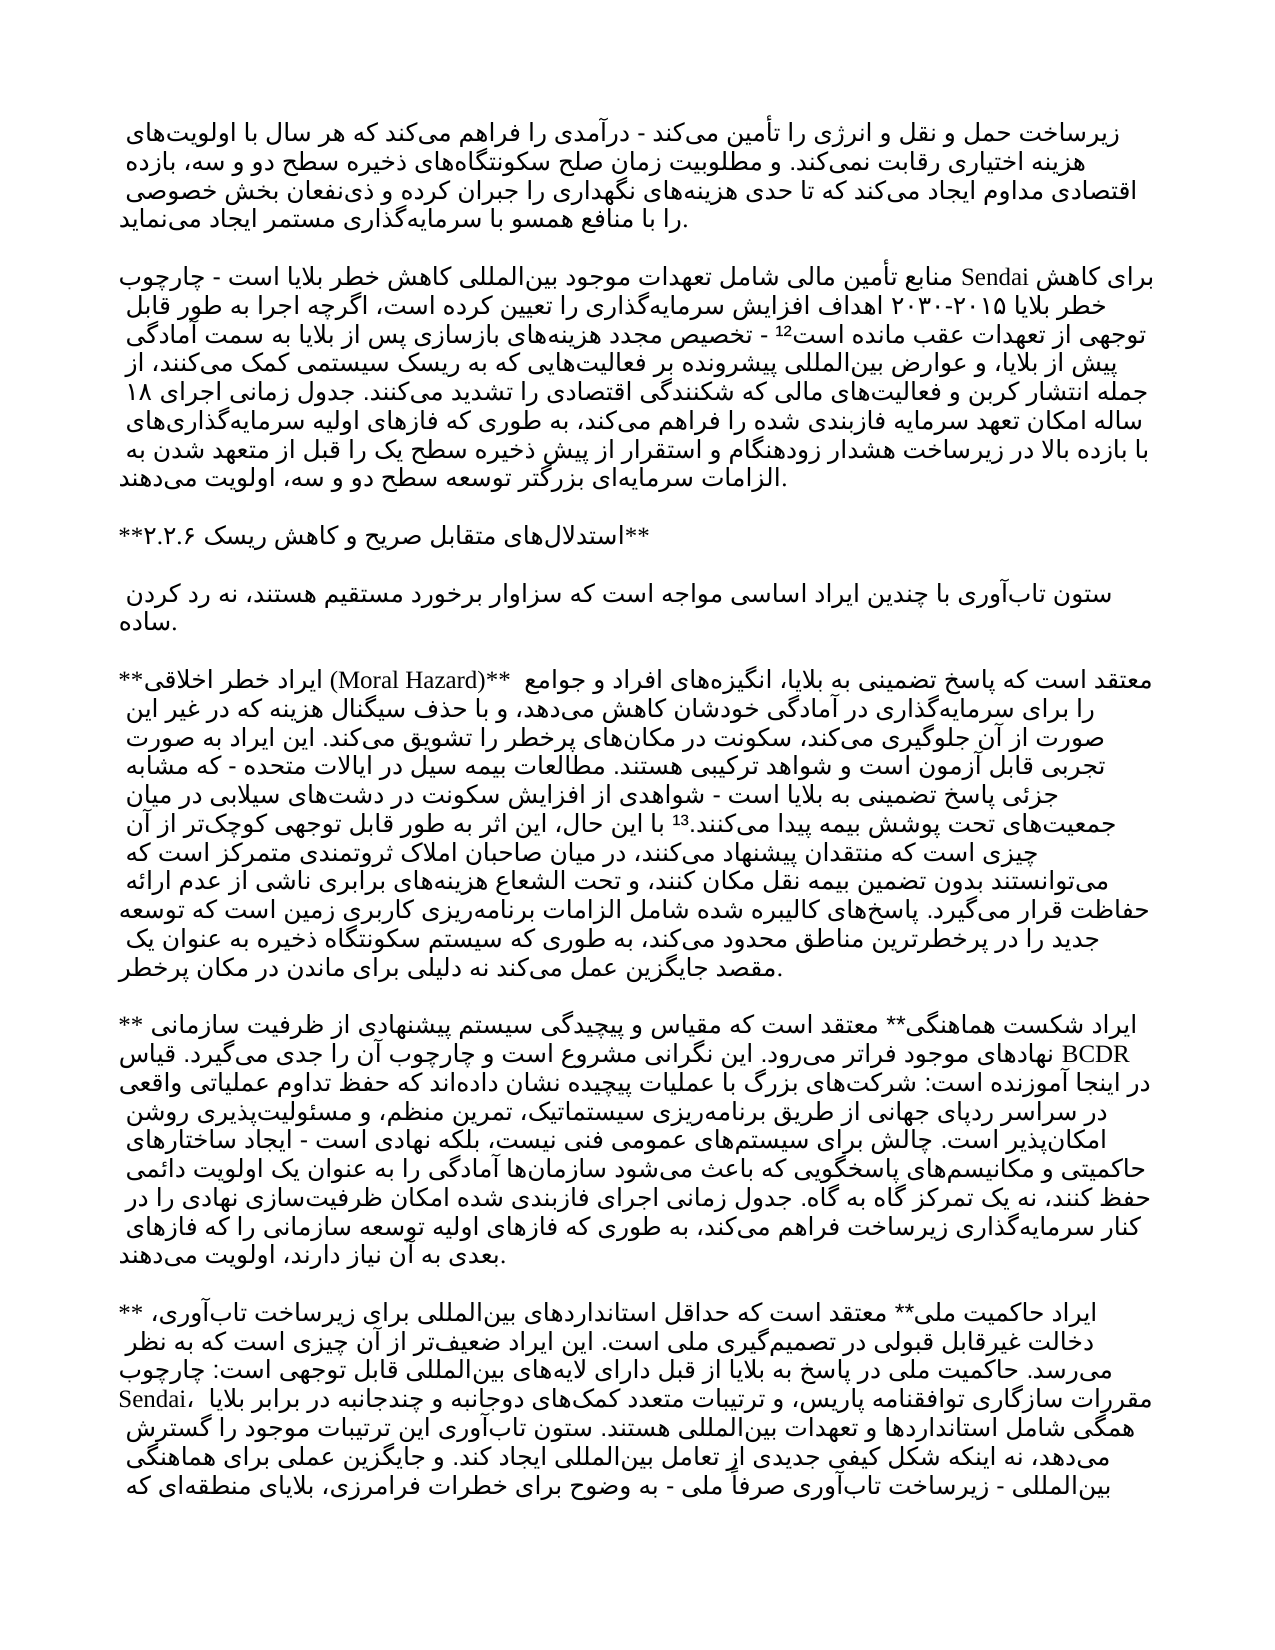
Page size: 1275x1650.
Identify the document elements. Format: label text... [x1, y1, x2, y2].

text منابع تأمین مالی شامل تعهدات موجود بین‌المللی کاهش خطر بلایا است - چارچوب Sendai برای کاهش خطر بلایا ۲۰۱۵-۲۰۳۰ اهداف افزایش سرمایه‌گذاری را تعیین کرده است، اگرچه اجرا به طور قابل توجهی از تعهدات عقب مانده است¹² - تخصیص مجدد هزینه‌های بازسازی پس از بلایا به سمت آمادگی پیش از بلایا، و عوارض بین‌المللی پیشرونده بر فعالیت‌هایی که به ریسک سیستمی کمک می‌کنند، از جمله انتشار کربن و فعالیت‌های مالی که شکنندگی اقتصادی را تشدید می‌کنند. جدول زمانی اجرای ۱۸ ساله امکان تعهد سرمایه فازبندی شده را فراهم می‌کند، به طوری که فازهای اولیه سرمایه‌گذاری‌های با بازده بالا در زیرساخت هشدار زودهنگام و استقرار از پیش ذخیره سطح یک را قبل از متعهد شدن به الزامات سرمایه‌ای بزرگتر توسعه سطح دو و سه، اولویت می‌دهند. [118, 262, 1157, 492]
text **۲.۲.۶ استدلال‌های متقابل صریح و کاهش ریسک** [118, 521, 1157, 550]
text **ایراد حاکمیت ملی** معتقد است که حداقل استانداردهای بین‌المللی برای زیرساخت تاب‌آوری، دخالت غیرقابل قبولی در تصمیم‌گیری ملی است. این ایراد ضعیف‌تر از آن چیزی است که به نظر می‌رسد. حاکمیت ملی در پاسخ به بلایا از قبل دارای لایه‌های بین‌المللی قابل توجهی است: چارچوب Sendai، مقررات سازگاری توافقنامه پاریس، و ترتیبات متعدد کمک‌های دوجانبه و چندجانبه در برابر بلایا همگی شامل استانداردها و تعهدات بین‌المللی هستند. ستون تاب‌آوری این ترتیبات موجود را گسترش می‌دهد، نه اینکه شکل کیفی جدیدی از تعامل بین‌المللی ایجاد کند. و جایگزین عملی برای هماهنگی بین‌المللی - زیرساخت تاب‌آوری صرفاً ملی - به وضوح برای خطرات فرامرزی، بلایای منطقه‌ای که ظرفیت ملی را تحت تأثیر قرار می‌دهند، و خطرات جهانی مانند همه‌گیری‌ها و تغییرات اقلیمی که هیچ کشوری نمی‌تواند به تنهایی به آنها رسیدگی کند، پایین‌تر است. [118, 1298, 1157, 1499]
text **ایراد خطر اخلاقی (Moral Hazard)** معتقد است که پاسخ تضمینی به بلایا، انگیزه‌های افراد و جوامع را برای سرمایه‌گذاری در آمادگی خودشان کاهش می‌دهد، و با حذف سیگنال هزینه که در غیر این صورت از آن جلوگیری می‌کند، سکونت در مکان‌های پرخطر را تشویق می‌کند. این ایراد به صورت تجربی قابل آزمون است و شواهد ترکیبی هستند. مطالعات بیمه سیل در ایالات متحده - که مشابه جزئی پاسخ تضمینی به بلایا است - شواهدی از افزایش سکونت در دشت‌های سیلابی در میان جمعیت‌های تحت پوشش بیمه پیدا می‌کنند.¹³ با این حال، این اثر به طور قابل توجهی کوچک‌تر از آن چیزی است که منتقدان پیشنهاد می‌کنند، در میان صاحبان املاک ثروتمندی متمرکز است که می‌توانستند بدون تضمین بیمه نقل مکان کنند، و تحت الشعاع هزینه‌های برابری ناشی از عدم ارائه حفاظت قرار می‌گیرد. پاسخ‌های کالیبره شده شامل الزامات برنامه‌ریزی کاربری زمین است که توسعه جدید را در پرخطرترین مناطق محدود می‌کند، به طوری که سیستم سکونتگاه ذخیره به عنوان یک مقصد جایگزین عمل می‌کند نه دلیلی برای ماندن در مکان پرخطر. [118, 665, 1157, 981]
text ستون تاب‌آوری با چندین ایراد اساسی مواجه است که سزاوار برخورد مستقیم هستند، نه رد کردن ساده. [118, 578, 1157, 636]
text ستون تاب‌آوری از طریق چندین مکانیسم به این عدم هماهنگی می‌پردازد. تعبیه قانون اساسی تضمین تاب‌آوری، تعهدی بلندمدت ایجاد می‌کند که از چرخه‌های انتخاباتی فراتر می‌رود. تعهدات معاهده بین‌المللی، هزینه زیرساخت هشدار زودهنگام و لجستیک جهانی را به نسبت ظرفیت اقتصادی بین کشورهای مشارکت‌کننده توزیع می‌کند. جریان‌های تأمین مالی اختصاصی - مشابه عوارضی که زیرساخت حمل و نقل و انرژی را تأمین می‌کند - درآمدی را فراهم می‌کند که هر سال با اولویت‌های هزینه اختیاری رقابت نمی‌کند. و مطلوبیت زمان صلح سکونتگاه‌های ذخیره سطح دو و سه، بازده اقتصادی مداوم ایجاد می‌کند که تا حدی هزینه‌های نگهداری را جبران کرده و ذی‌نفعان بخش خصوصی را با منافع همسو با سرمایه‌گذاری مستمر ایجاد می‌نماید. [118, 118, 1157, 233]
text **ایراد شکست هماهنگی** معتقد است که مقیاس و پیچیدگی سیستم پیشنهادی از ظرفیت سازمانی نهادهای موجود فراتر می‌رود. این نگرانی مشروع است و چارچوب آن را جدی می‌گیرد. قیاس BCDR در اینجا آموزنده است: شرکت‌های بزرگ با عملیات پیچیده نشان داده‌اند که حفظ تداوم عملیاتی واقعی در سراسر ردپای جهانی از طریق برنامه‌ریزی سیستماتیک، تمرین منظم، و مسئولیت‌پذیری روشن امکان‌پذیر است. چالش برای سیستم‌های عمومی فنی نیست، بلکه نهادی است - ایجاد ساختارهای حاکمیتی و مکانیسم‌های پاسخگویی که باعث می‌شود سازمان‌ها آمادگی را به عنوان یک اولویت دائمی حفظ کنند، نه یک تمرکز گاه به گاه. جدول زمانی اجرای فازبندی شده امکان ظرفیت‌سازی نهادی را در کنار سرمایه‌گذاری زیرساخت فراهم می‌کند، به طوری که فازهای اولیه توسعه سازمانی را که فازهای بعدی به آن نیاز دارند، اولویت می‌دهند. [118, 1010, 1157, 1269]
